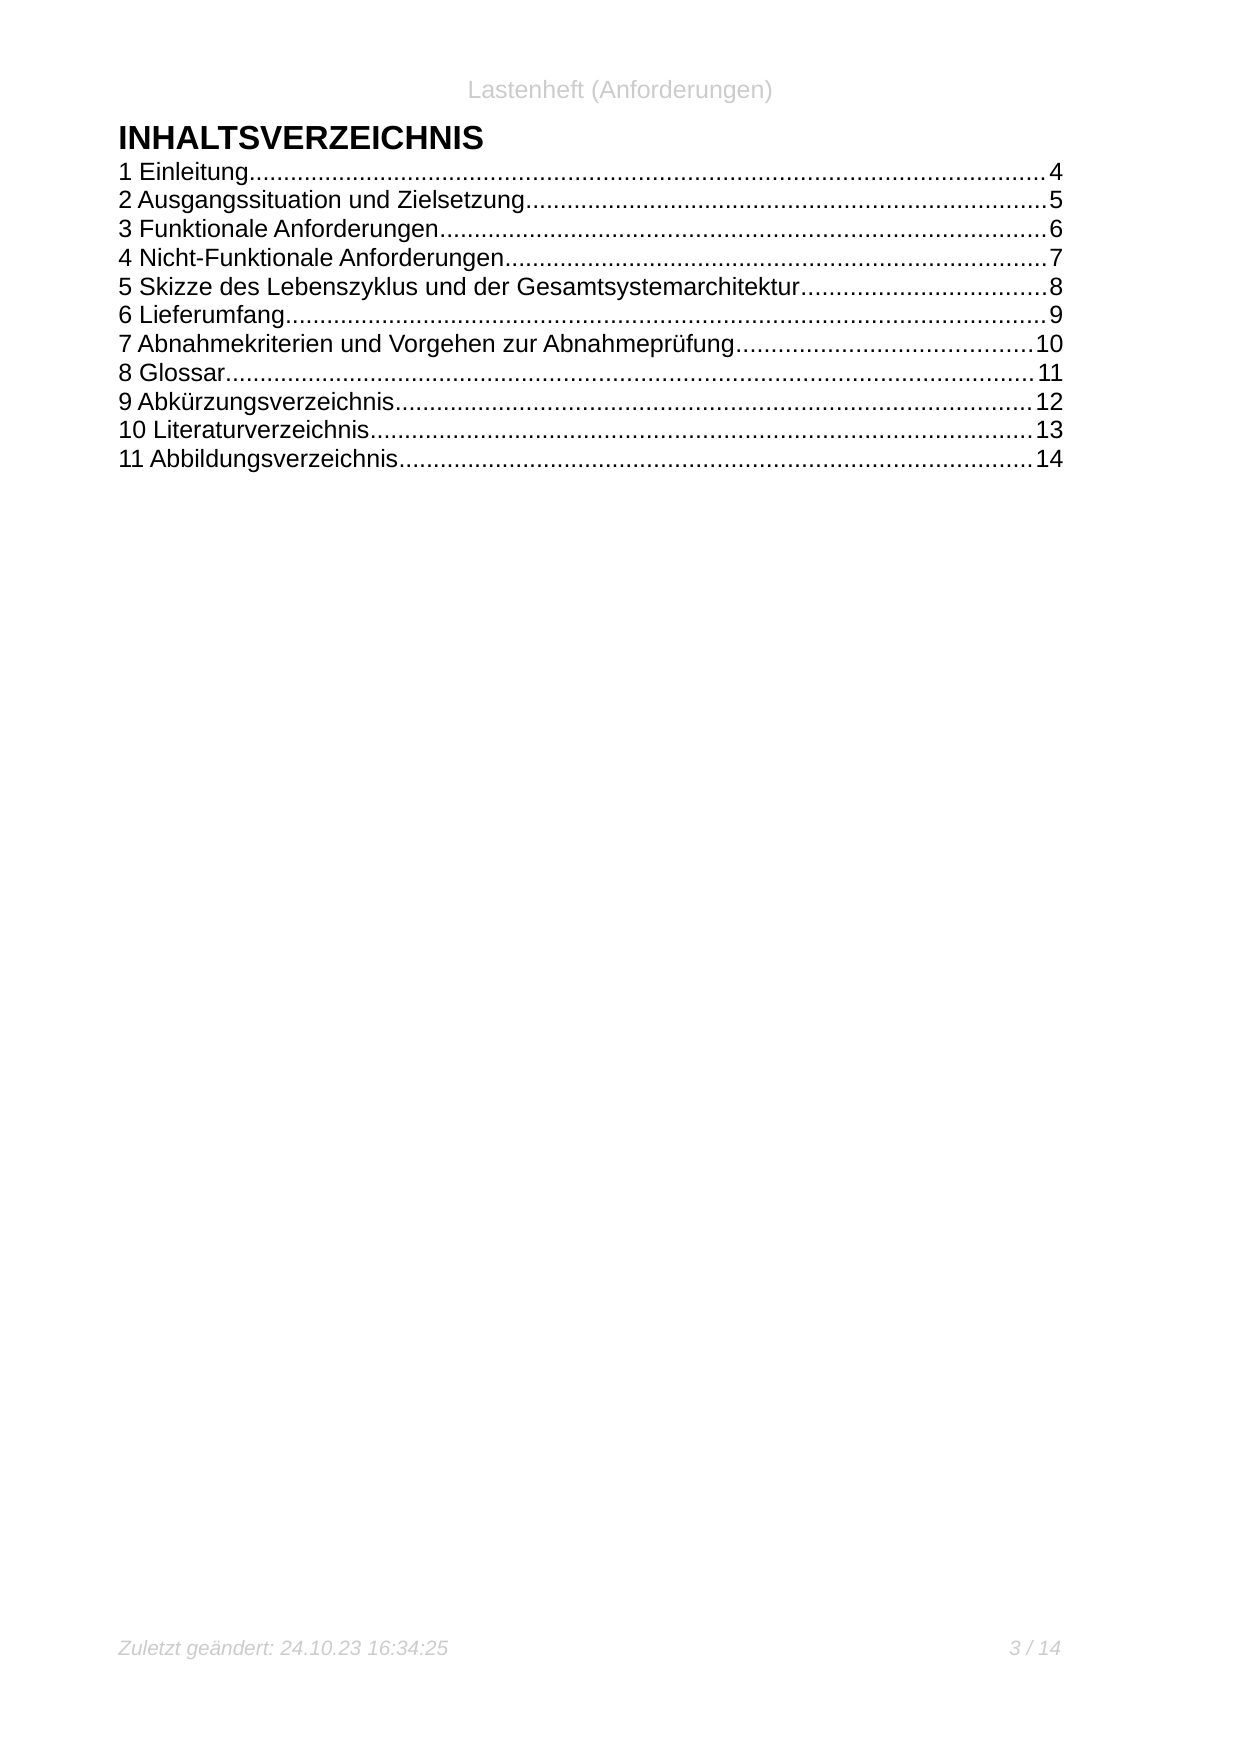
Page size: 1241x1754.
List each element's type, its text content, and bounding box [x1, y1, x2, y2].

text 8 Glossar 11 [118, 358, 1122, 387]
text 10 Literaturverzeichnis 13 [118, 415, 1122, 444]
text 6 Lieferumfang 9 [118, 300, 1122, 329]
text 5 Skizze des Lebenszyklus und der Gesamtsystemarchitektur 8 [118, 272, 1122, 300]
text 3 Funktionale Anforderungen 6 [118, 214, 1122, 243]
text 2 Ausgangssituation und Zielsetzung 5 [118, 185, 1122, 214]
text 4 Nicht-Funktionale Anforderungen 7 [118, 243, 1122, 272]
text 9 Abkürzungsverzeichnis 12 [118, 387, 1122, 415]
text 11 Abbildungsverzeichnis 14 [118, 444, 1122, 473]
subtitle Inhaltsverzeichnis [118, 118, 1122, 157]
text 7 Abnahmekriterien und Vorgehen zur Abnahmeprüfung 10 [118, 329, 1122, 358]
text 1 Einleitung 4 [118, 157, 1122, 185]
